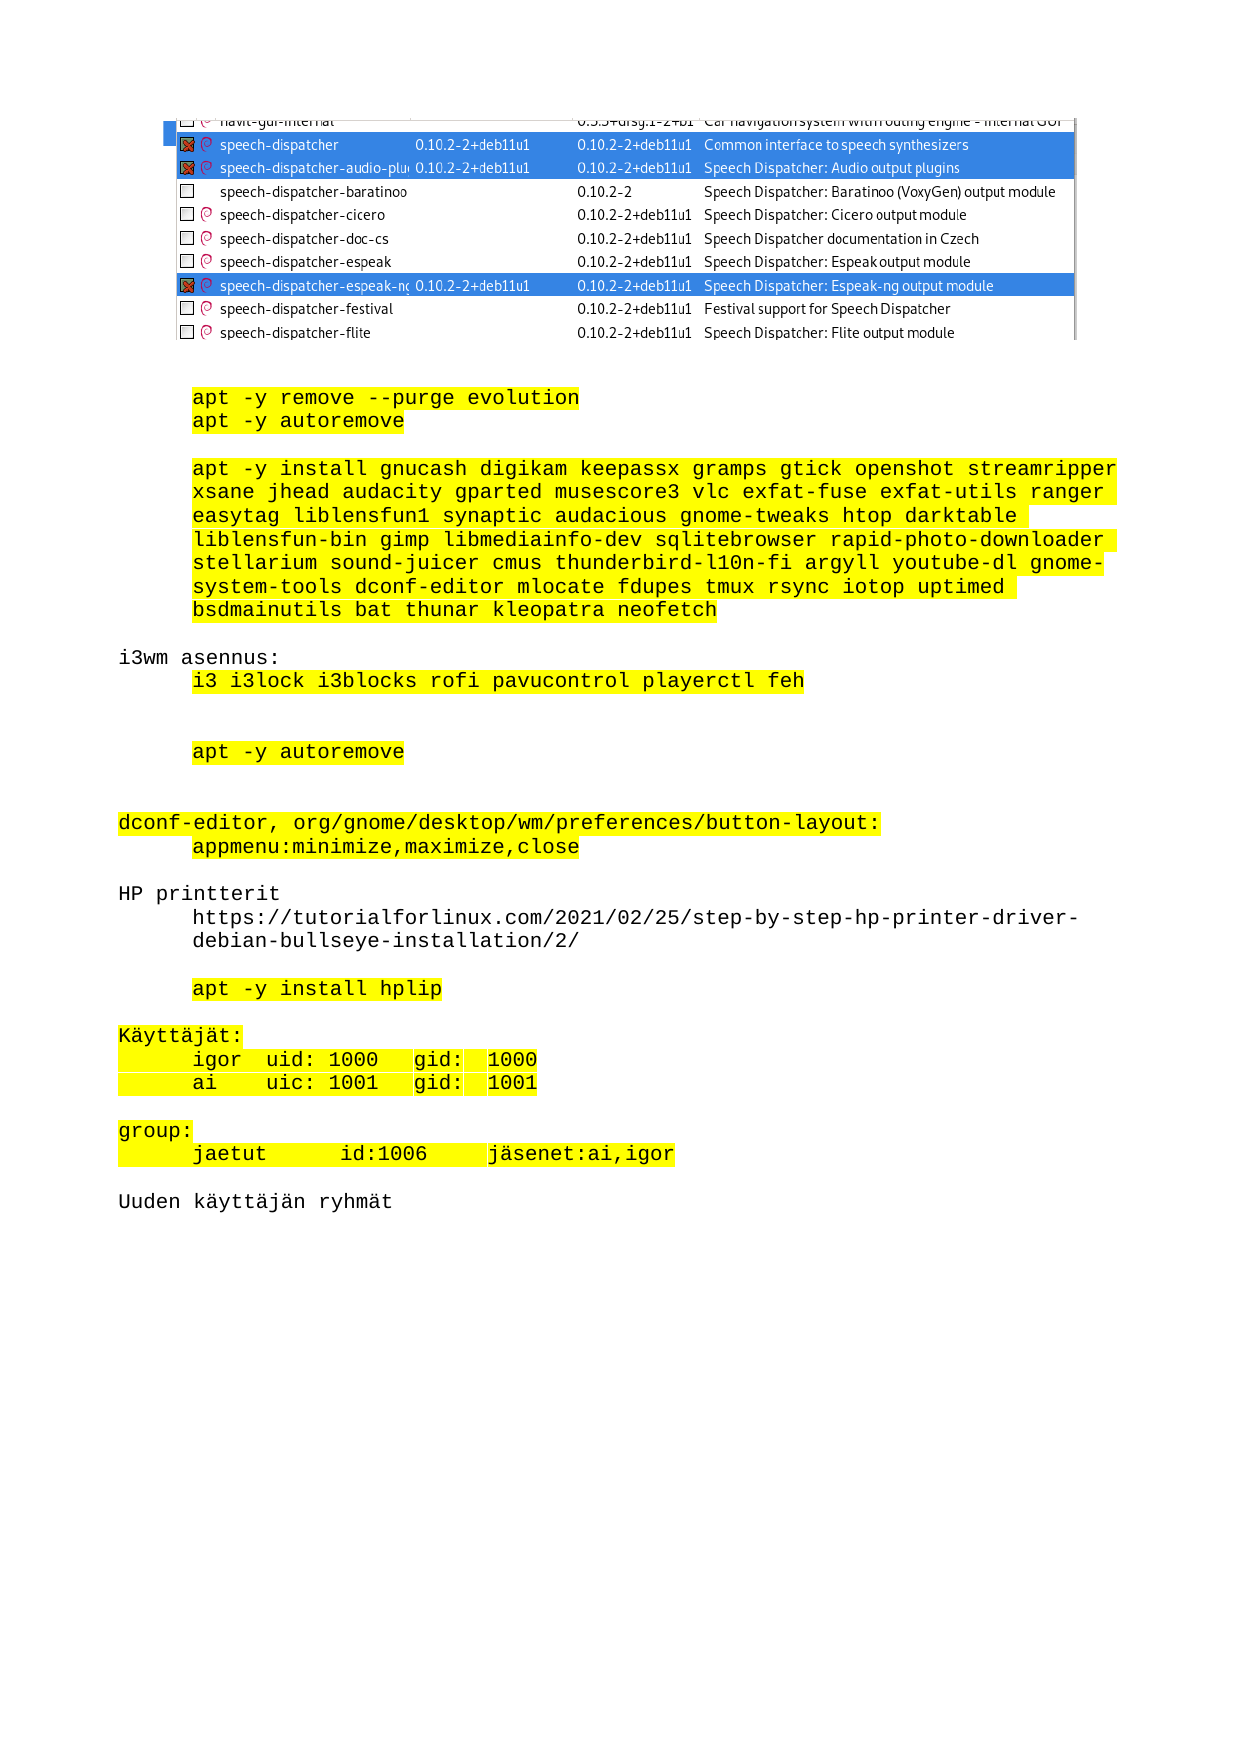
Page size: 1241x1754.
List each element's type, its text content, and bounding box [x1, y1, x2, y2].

text apt -y install gnucash digikam keepassx gramps gtick openshot streamripper xsane jhead audacity gparted musescore3 vlc exfat-fuse exfat-utils ranger easytag liblensfun1 synaptic audacious gnome-tweaks htop darktable liblensfun-bin gimp libmediainfo-dev sqlitebrowser rapid-photo-downloader stellarium sound-juicer cmus thunderbird-l10n-fi argyll youtube-dl gnome-system-tools dconf-editor mlocate fdupes tmux rsync iotop uptimed bsdmainutils bat thunar kleopatra neofetch [192, 458, 1122, 623]
text dconf-editor, org/gnome/desktop/wm/preferences/button-layout: [118, 812, 1122, 836]
text Käyttäjät: [118, 1025, 1122, 1049]
text ai uic: 1001 gid: 1001 [118, 1072, 1122, 1096]
text https://tutorialforlinux.com/2021/02/25/step-by-step-hp-printer-driver-debian-bullseye-installation/2/ [192, 907, 1122, 954]
text Uuden käyttäjän ryhmät [118, 1191, 1122, 1214]
text i3wm asennus: [118, 647, 1122, 670]
text i3 i3lock i3blocks rofi pavucontrol playerctl feh [118, 670, 1122, 694]
text apt -y install hplip [192, 978, 1122, 1001]
text appmenu:minimize,maximize,close [192, 836, 1122, 859]
text apt -y autoremove [192, 741, 1122, 765]
text apt -y remove --purge evolution [192, 387, 1122, 410]
text jaetut id:1006 jäsenet:ai,igor [118, 1143, 1122, 1167]
text igor uid: 1000 gid: 1000 [118, 1049, 1122, 1072]
text HP printterit [118, 883, 1122, 907]
picture [163, 118, 1077, 340]
text group: [118, 1120, 1122, 1143]
text apt -y autoremove [192, 410, 1122, 434]
